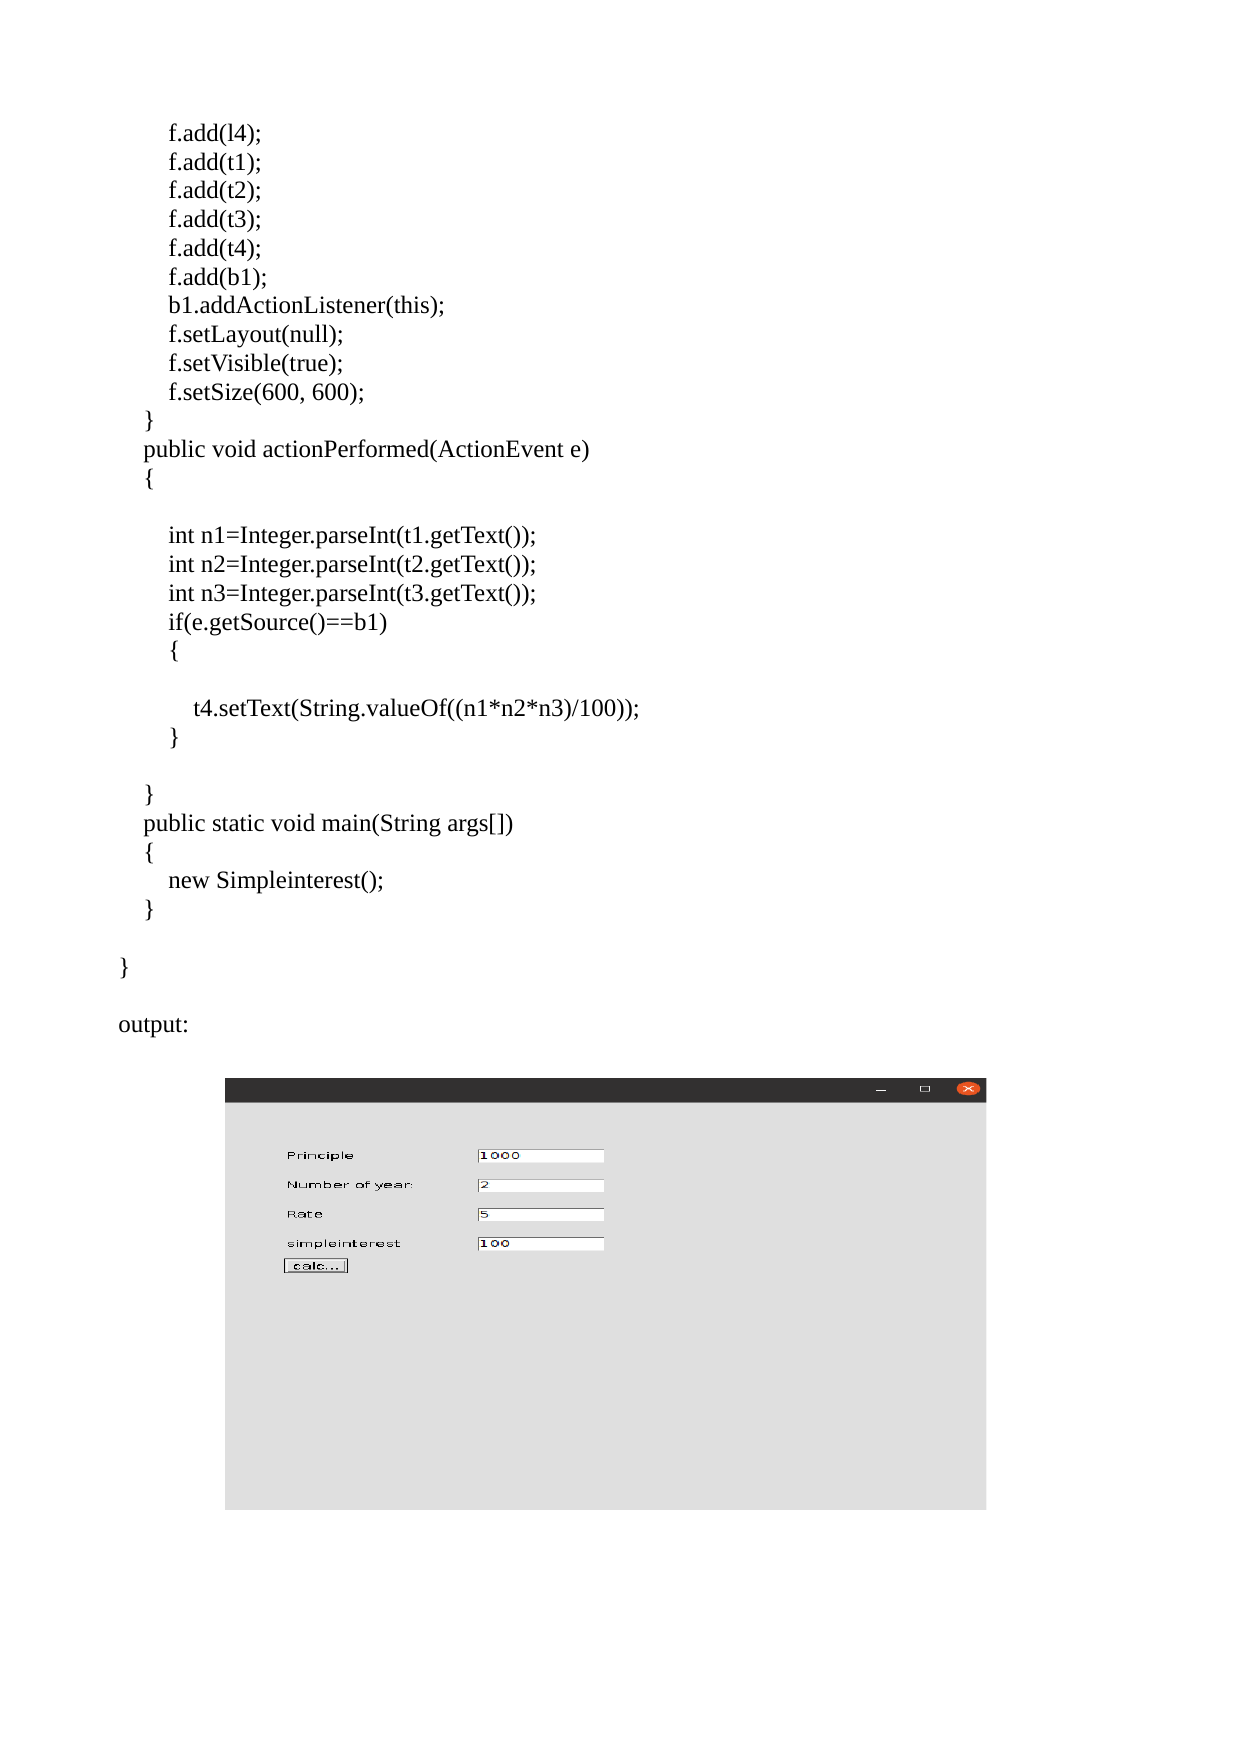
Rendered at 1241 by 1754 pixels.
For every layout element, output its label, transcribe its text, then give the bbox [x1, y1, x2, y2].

text } [118, 722, 1122, 751]
text f.add(t2); [118, 176, 1122, 204]
text public static void main(String args[]) [118, 808, 1122, 837]
text int n2=Integer.parseInt(t2.getText()); [118, 549, 1122, 578]
text } [118, 894, 1122, 923]
text f.add(l4); [118, 118, 1122, 147]
text f.setLayout(null); [118, 319, 1122, 348]
text int n3=Integer.parseInt(t3.getText()); [118, 578, 1122, 607]
text { [118, 837, 1122, 866]
text output: [118, 1009, 1122, 1038]
text new Simpleinterest(); [118, 866, 1122, 894]
text public void actionPerformed(ActionEvent e) [118, 434, 1122, 463]
text } [118, 952, 1122, 981]
text f.setVisible(true); [118, 348, 1122, 377]
text } [118, 406, 1122, 434]
text int n1=Integer.parseInt(t1.getText()); [118, 521, 1122, 549]
text f.add(b1); [118, 262, 1122, 291]
text b1.addActionListener(this); [118, 291, 1122, 319]
text if(e.getSource()==b1) [118, 607, 1122, 636]
text { [118, 636, 1122, 664]
picture [225, 1078, 987, 1510]
text f.add(t1); [118, 147, 1122, 176]
text f.add(t3); [118, 204, 1122, 233]
text f.setSize(600, 600); [118, 377, 1122, 406]
text t4.setText(String.valueOf((n1*n2*n3)/100)); [118, 693, 1122, 722]
text } [118, 779, 1122, 808]
text f.add(t4); [118, 233, 1122, 262]
text { [118, 463, 1122, 492]
